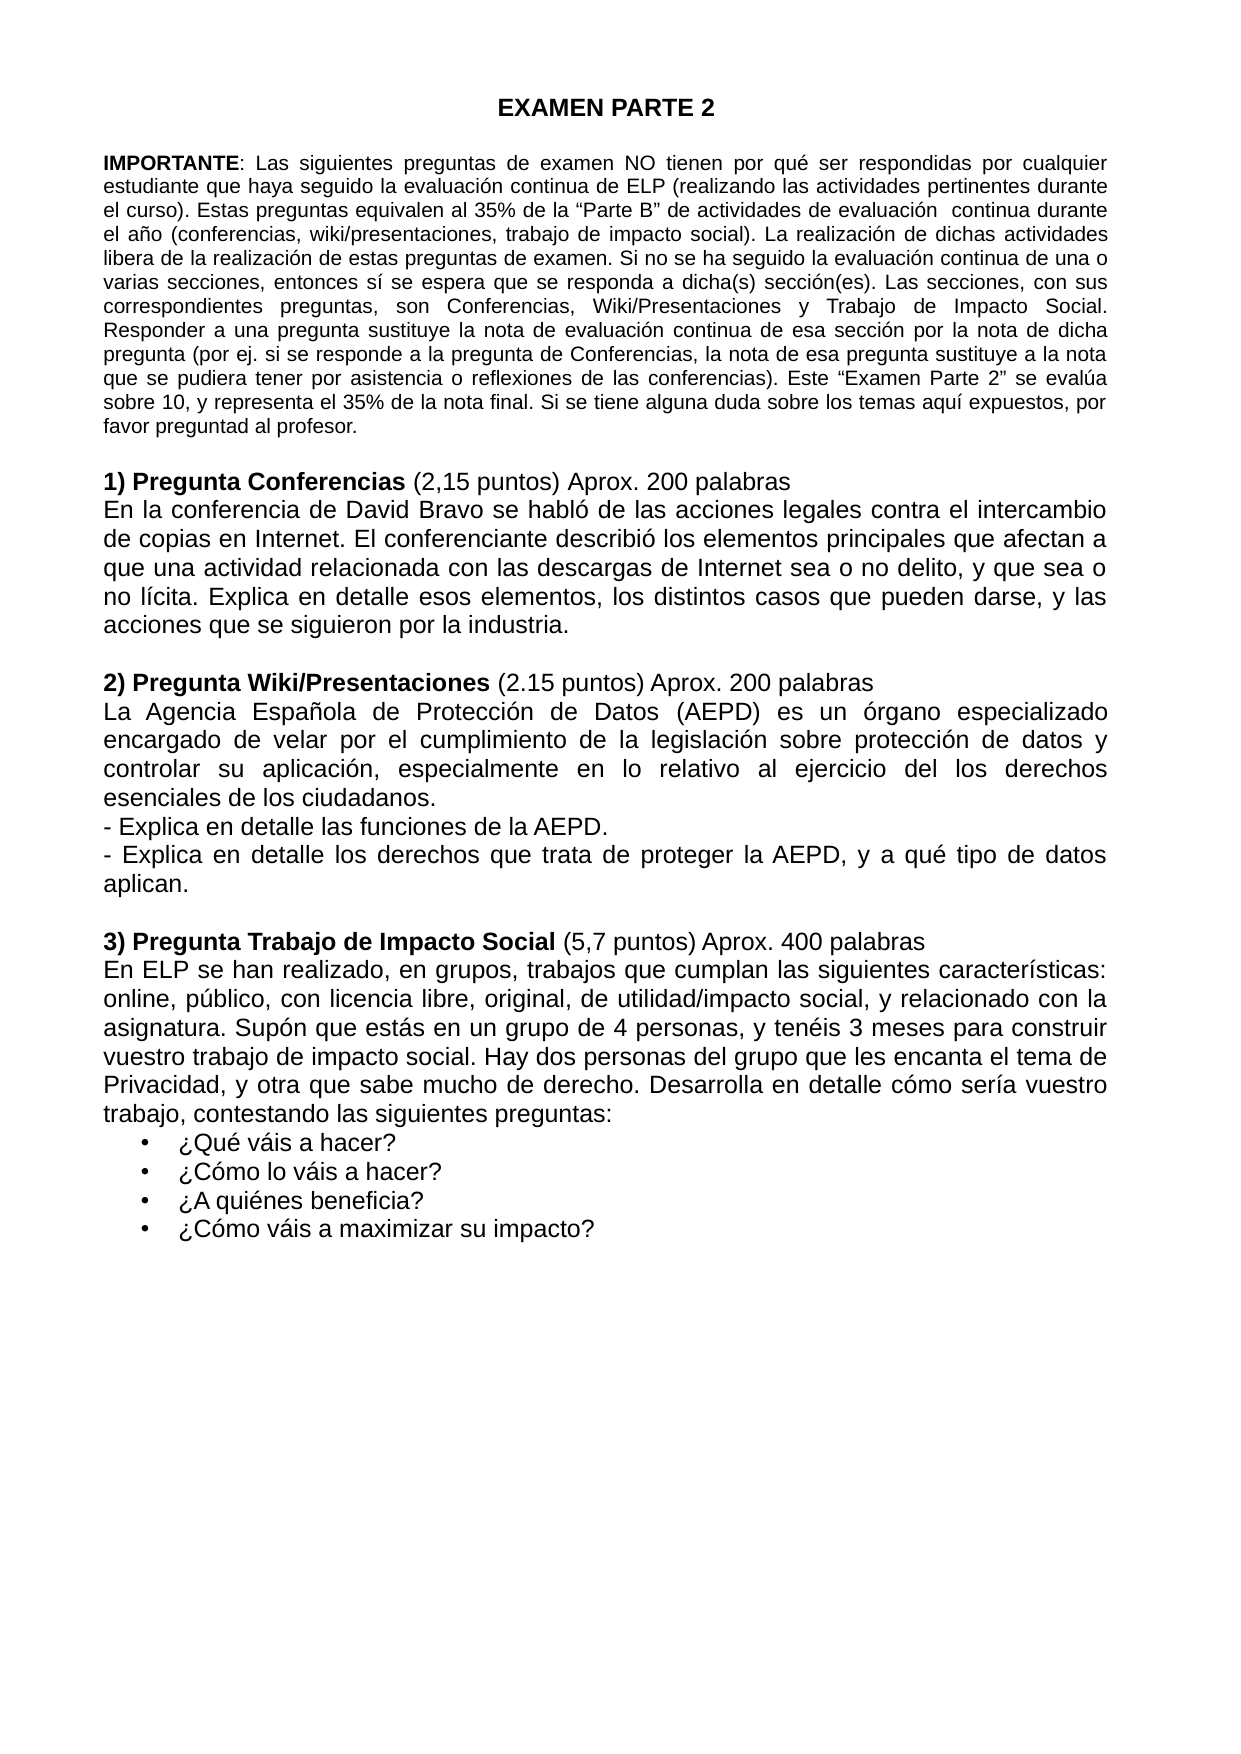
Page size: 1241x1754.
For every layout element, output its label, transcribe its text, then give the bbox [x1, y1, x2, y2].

text 2) Pregunta Wiki/Presentaciones (2.15 puntos) Aprox. 200 palabras [103, 668, 1109, 697]
text 3) Pregunta Trabajo de Impacto Social (5,7 puntos) Aprox. 400 palabras [103, 927, 1109, 955]
list ¿Cómo lo váis a hacer? [141, 1157, 1138, 1186]
text La Agencia Española de Protección de Datos (AEPD) es un órgano especializado encargado de velar por el cumplimiento de la legislación sobre protección de datos y controlar su aplicación, especialmente en lo relativo al ejercicio del los derechos esenciales de los ciudadanos. [103, 697, 1109, 812]
subtitle EXAMEN PARTE 2 [103, 93, 1109, 122]
text 1) Pregunta Conferencias (2,15 puntos) Aprox. 200 palabras [103, 467, 1109, 495]
text - Explica en detalle las funciones de la AEPD. [103, 812, 1109, 840]
text En la conferencia de David Bravo se habló de las acciones legales contra el intercambio de copias en Internet. El conferenciante describió los elementos principales que afectan a que una actividad relacionada con las descargas de Internet sea o no delito, y que sea o no lícita. Explica en detalle esos elementos, los distintos casos que pueden darse, y las acciones que se siguieron por la industria. [103, 495, 1109, 639]
list ¿A quiénes beneficia? [141, 1186, 1138, 1214]
text IMPORTANTE: Las siguientes preguntas de examen NO tienen por qué ser respondidas por cualquier estudiante que haya seguido la evaluación continua de ELP (realizando las actividades pertinentes durante el curso). Estas preguntas equivalen al 35% de la “Parte B” de actividades de evaluación continua durante el año (conferencias, wiki/presentaciones, trabajo de impacto social). La realización de dichas actividades libera de la realización de estas preguntas de examen. Si no se ha seguido la evaluación continua de una o varias secciones, entonces sí se espera que se responda a dicha(s) sección(es). Las secciones, con sus correspondientes preguntas, son Conferencias, Wiki/Presentaciones y Trabajo de Impacto Social. Responder a una pregunta sustituye la nota de evaluación continua de esa sección por la nota de dicha pregunta (por ej. si se responde a la pregunta de Conferencias, la nota de esa pregunta sustituye a la nota que se pudiera tener por asistencia o reflexiones de las conferencias). Este “Examen Parte 2” se evalúa sobre 10, y representa el 35% de la nota final. Si se tiene alguna duda sobre los temas aquí expuestos, por favor preguntad al profesor. [103, 150, 1109, 438]
list ¿Cómo váis a maximizar su impacto? [141, 1214, 1138, 1243]
text En ELP se han realizado, en grupos, trabajos que cumplan las siguientes características: online, público, con licencia libre, original, de utilidad/impacto social, y relacionado con la asignatura. Supón que estás en un grupo de 4 personas, y tenéis 3 meses para construir vuestro trabajo de impacto social. Hay dos personas del grupo que les encanta el tema de Privacidad, y otra que sabe mucho de derecho. Desarrolla en detalle cómo sería vuestro trabajo, contestando las siguientes preguntas: [103, 955, 1109, 1128]
text - Explica en detalle los derechos que trata de proteger la AEPD, y a qué tipo de datos aplican. [103, 840, 1109, 898]
list ¿Qué váis a hacer? [141, 1128, 1138, 1157]
